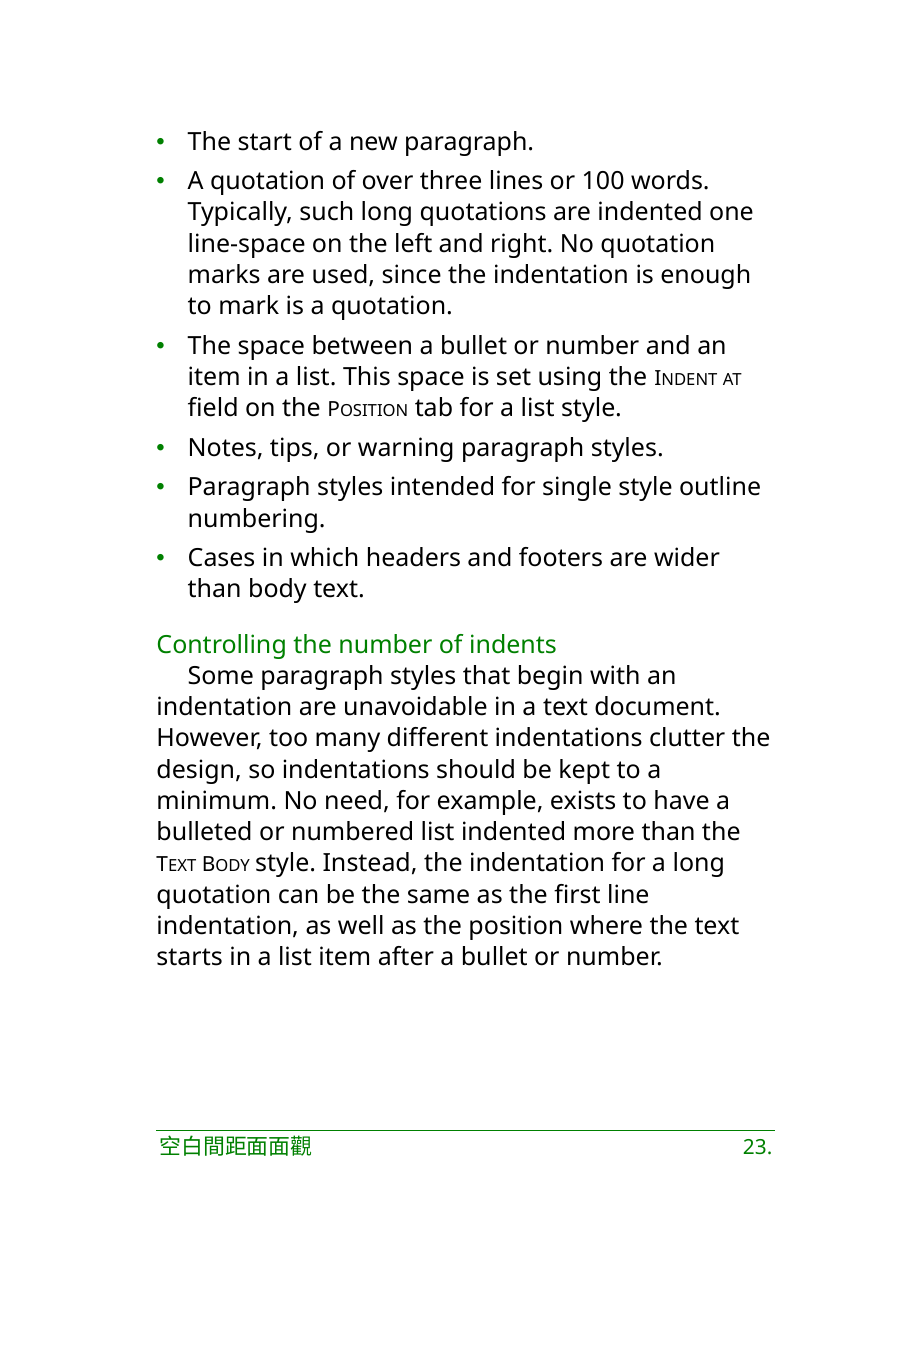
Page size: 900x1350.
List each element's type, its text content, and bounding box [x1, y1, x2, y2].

list A quotation of over three lines or 100 words. Typically, such long quotations are indented one line-space on the left and right. No quotation marks are used, since the indentation is enough to mark is a quotation. [156, 164, 775, 321]
subtitle Controlling the number of indents [156, 628, 775, 659]
list Paragraph styles intended for single style outline numbering. [156, 471, 775, 533]
list The start of a new paragraph. [156, 125, 775, 156]
list Notes, tips, or warning paragraph styles. [156, 431, 775, 462]
list The space between a bullet or number and an item in a list. This space is set using the Indent at field on the Position tab for a list style. [156, 329, 775, 423]
text Some paragraph styles that begin with an indentation are unavoidable in a text document. However, too many different indentations clutter the design, so indentations should be kept to a minimum. No need, for example, exists to have a bulleted or numbered list indented more than the Text Body style. Instead, the indentation for a long quotation can be the same as the first line indentation, as well as the position where the text starts in a list item after a bullet or number. [156, 659, 775, 972]
list Cases in which headers and footers are wider than body text. [156, 542, 775, 604]
